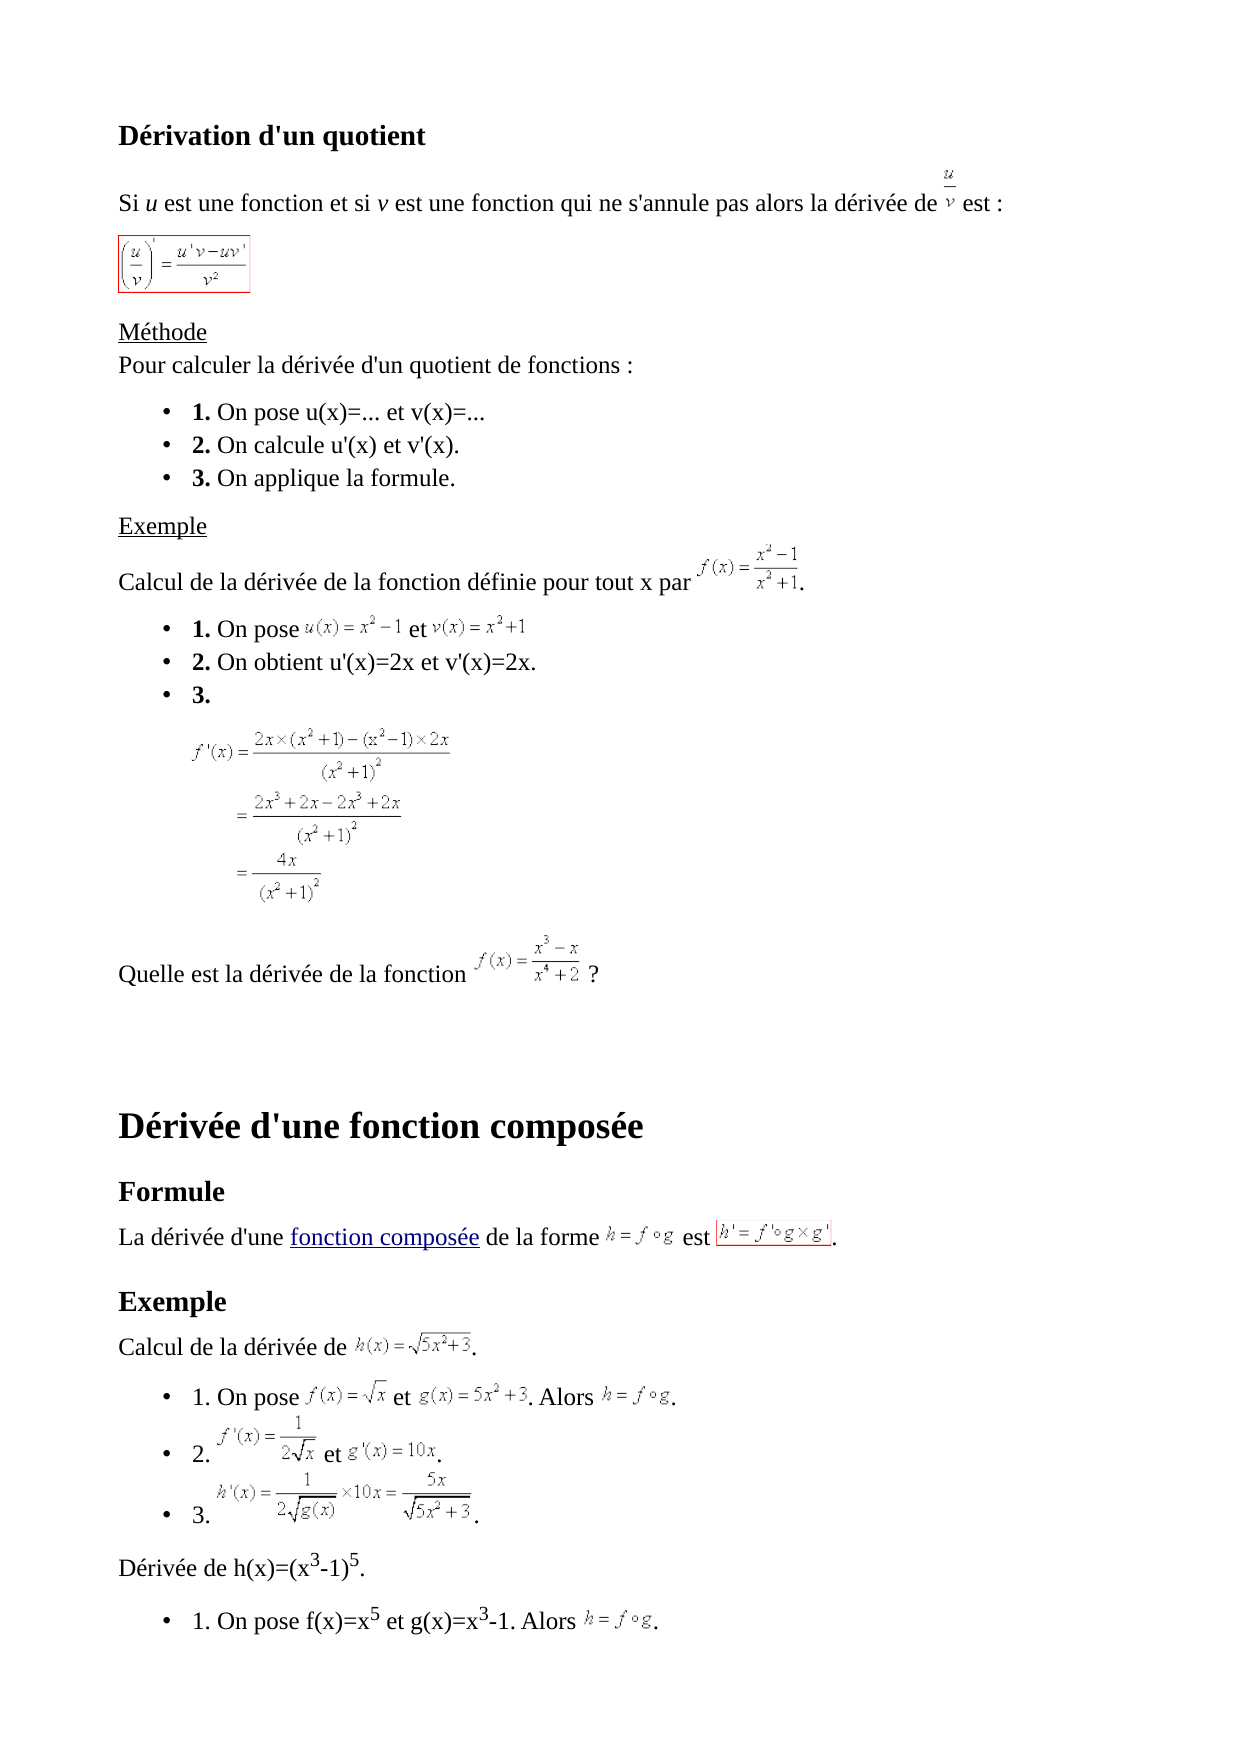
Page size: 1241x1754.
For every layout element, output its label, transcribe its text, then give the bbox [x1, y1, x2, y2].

list 1. On pose et . Alors . [162, 1380, 1122, 1411]
subtitle Dérivation d'un quotient [118, 118, 1122, 152]
list 2. et . [162, 1415, 1122, 1468]
subtitle Dérivée d'une fonction composée [118, 1104, 1122, 1147]
text Calcul de la dérivée de . [118, 1330, 1122, 1361]
picture [716, 1220, 832, 1246]
list 2. On obtient u'(x)=2x et v'(x)=2x. [162, 647, 1122, 676]
list 1. On pose u(x)=... et v(x)=... [162, 397, 1122, 426]
text Si u est une fonction et si v est une fonction qui ne s'annule pas alors la dérivée de est : [118, 164, 1122, 217]
list 3. On applique la formule. [162, 463, 1122, 492]
picture [353, 1330, 471, 1356]
subtitle Formule [118, 1174, 1122, 1207]
picture [432, 615, 528, 638]
picture [472, 935, 582, 982]
picture [582, 1610, 653, 1630]
list 3. [162, 680, 1122, 709]
text La dérivée d'une fonction composée de la forme est . [118, 1220, 1122, 1251]
text Dérivée de h(x)=(x3-1)5. [118, 1548, 1122, 1582]
picture [305, 1380, 387, 1406]
text Exemple Calcul de la dérivée de la fonction définie pour tout x par . [118, 511, 1122, 595]
picture [347, 1441, 437, 1463]
subtitle Exemple [118, 1284, 1122, 1318]
picture [118, 235, 251, 293]
text Quelle est la dérivée de la fonction ? [118, 935, 1122, 987]
picture [305, 614, 403, 638]
list 1. On pose f(x)=x5 et g(x)=x3-1. Alors . [162, 1601, 1122, 1635]
picture [605, 1226, 676, 1246]
picture [943, 164, 956, 212]
picture [216, 1415, 318, 1463]
list 3. . [162, 1472, 1122, 1529]
picture [191, 727, 455, 911]
text Méthode Pour calculer la dérivée d'un quotient de fonctions : [118, 317, 1122, 378]
picture [600, 1386, 671, 1406]
picture [697, 544, 799, 590]
picture [216, 1471, 474, 1524]
picture [417, 1382, 528, 1406]
list 2. On calcule u'(x) et v'(x). [162, 430, 1122, 459]
list 1. On pose et [162, 614, 1122, 643]
